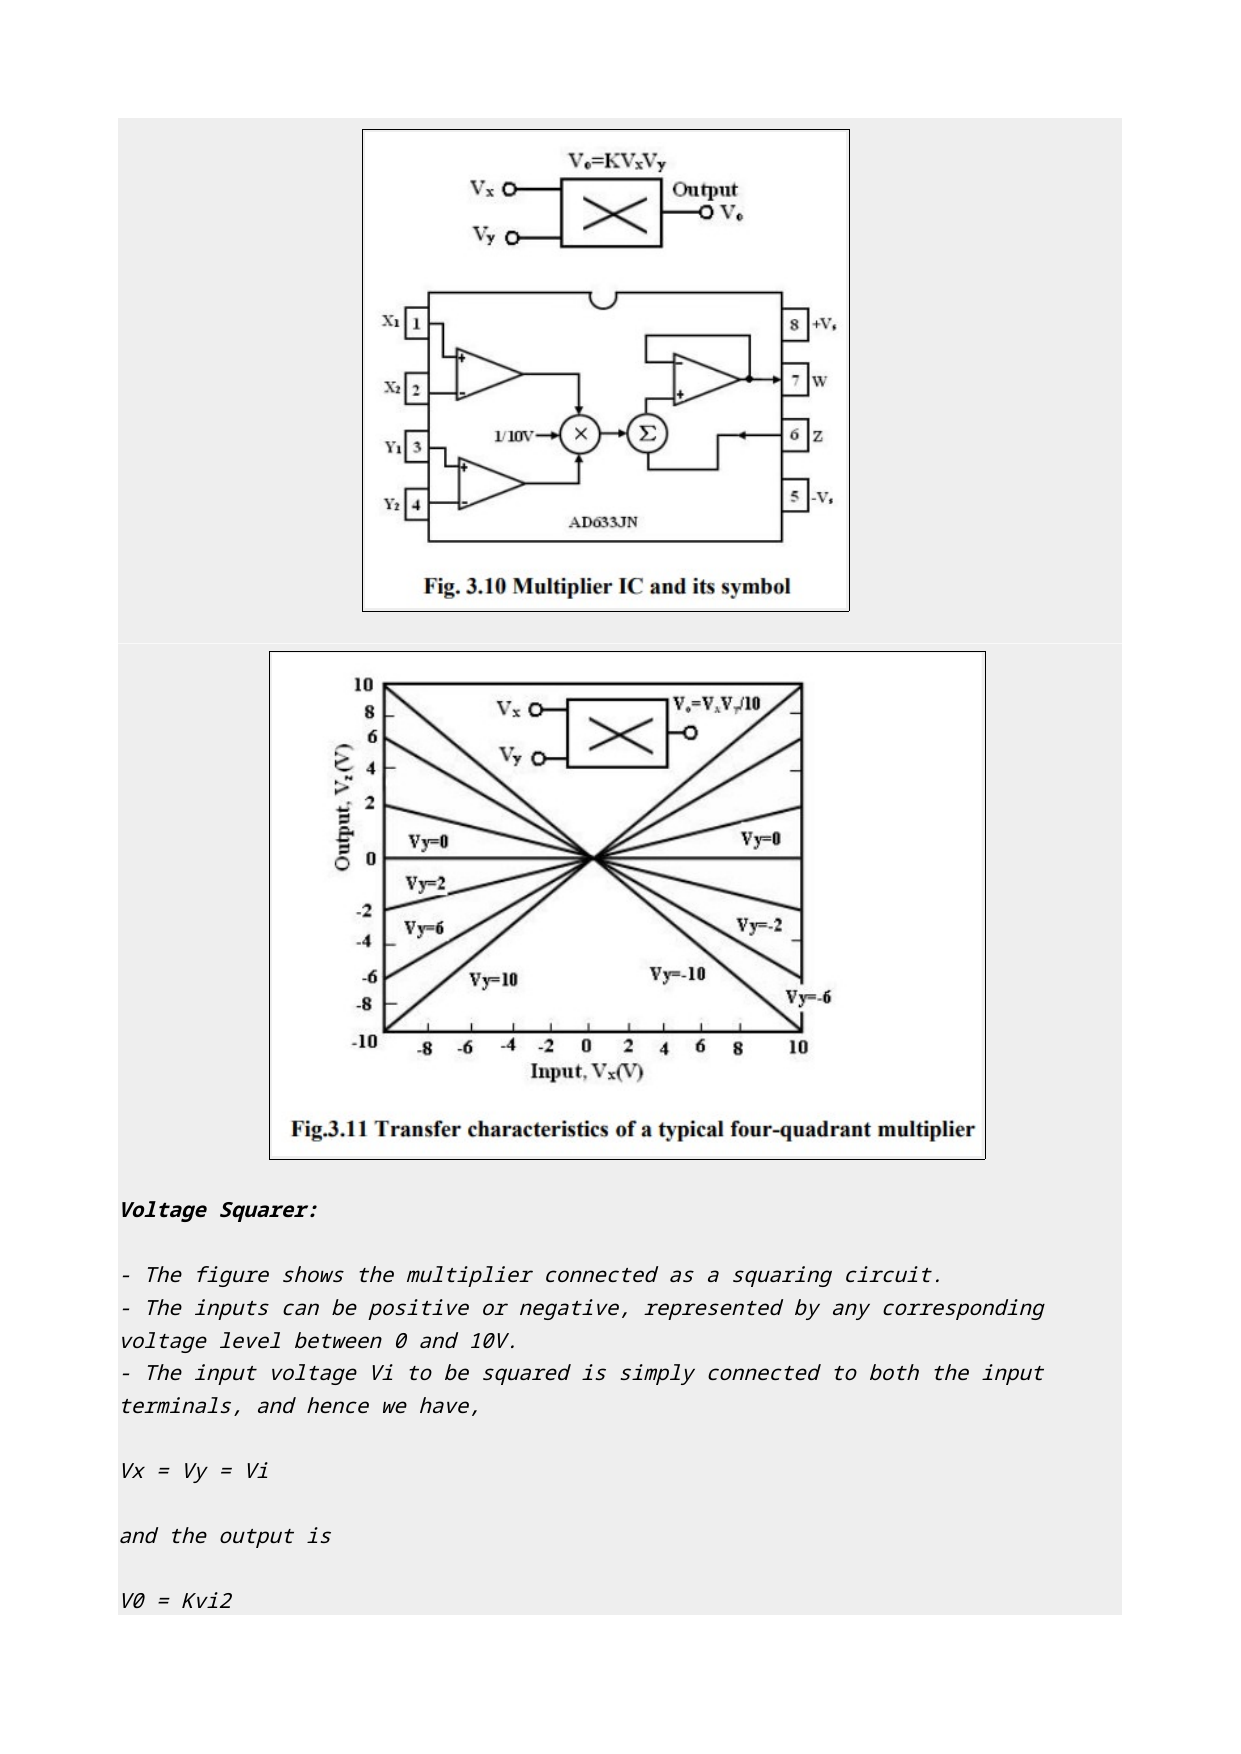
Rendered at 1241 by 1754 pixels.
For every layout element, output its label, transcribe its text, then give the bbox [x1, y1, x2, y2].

text - The inputs can be positive or negative, represented by any corresponding voltage level between 0 and 10V. [118, 1293, 1122, 1354]
text V0 = Kvi2 [118, 1587, 1122, 1615]
text - The input voltage Vi to be squared is simply connected to both the input terminals, and hence we have, [118, 1358, 1122, 1419]
text Voltage Squarer: [118, 1195, 1122, 1224]
text - The figure shows the multiplier connected as a squaring circuit. [118, 1261, 1122, 1289]
text Vx = Vy = Vi [118, 1456, 1122, 1485]
text and the output is [118, 1521, 1122, 1550]
picture [271, 653, 982, 1156]
picture [365, 132, 846, 608]
